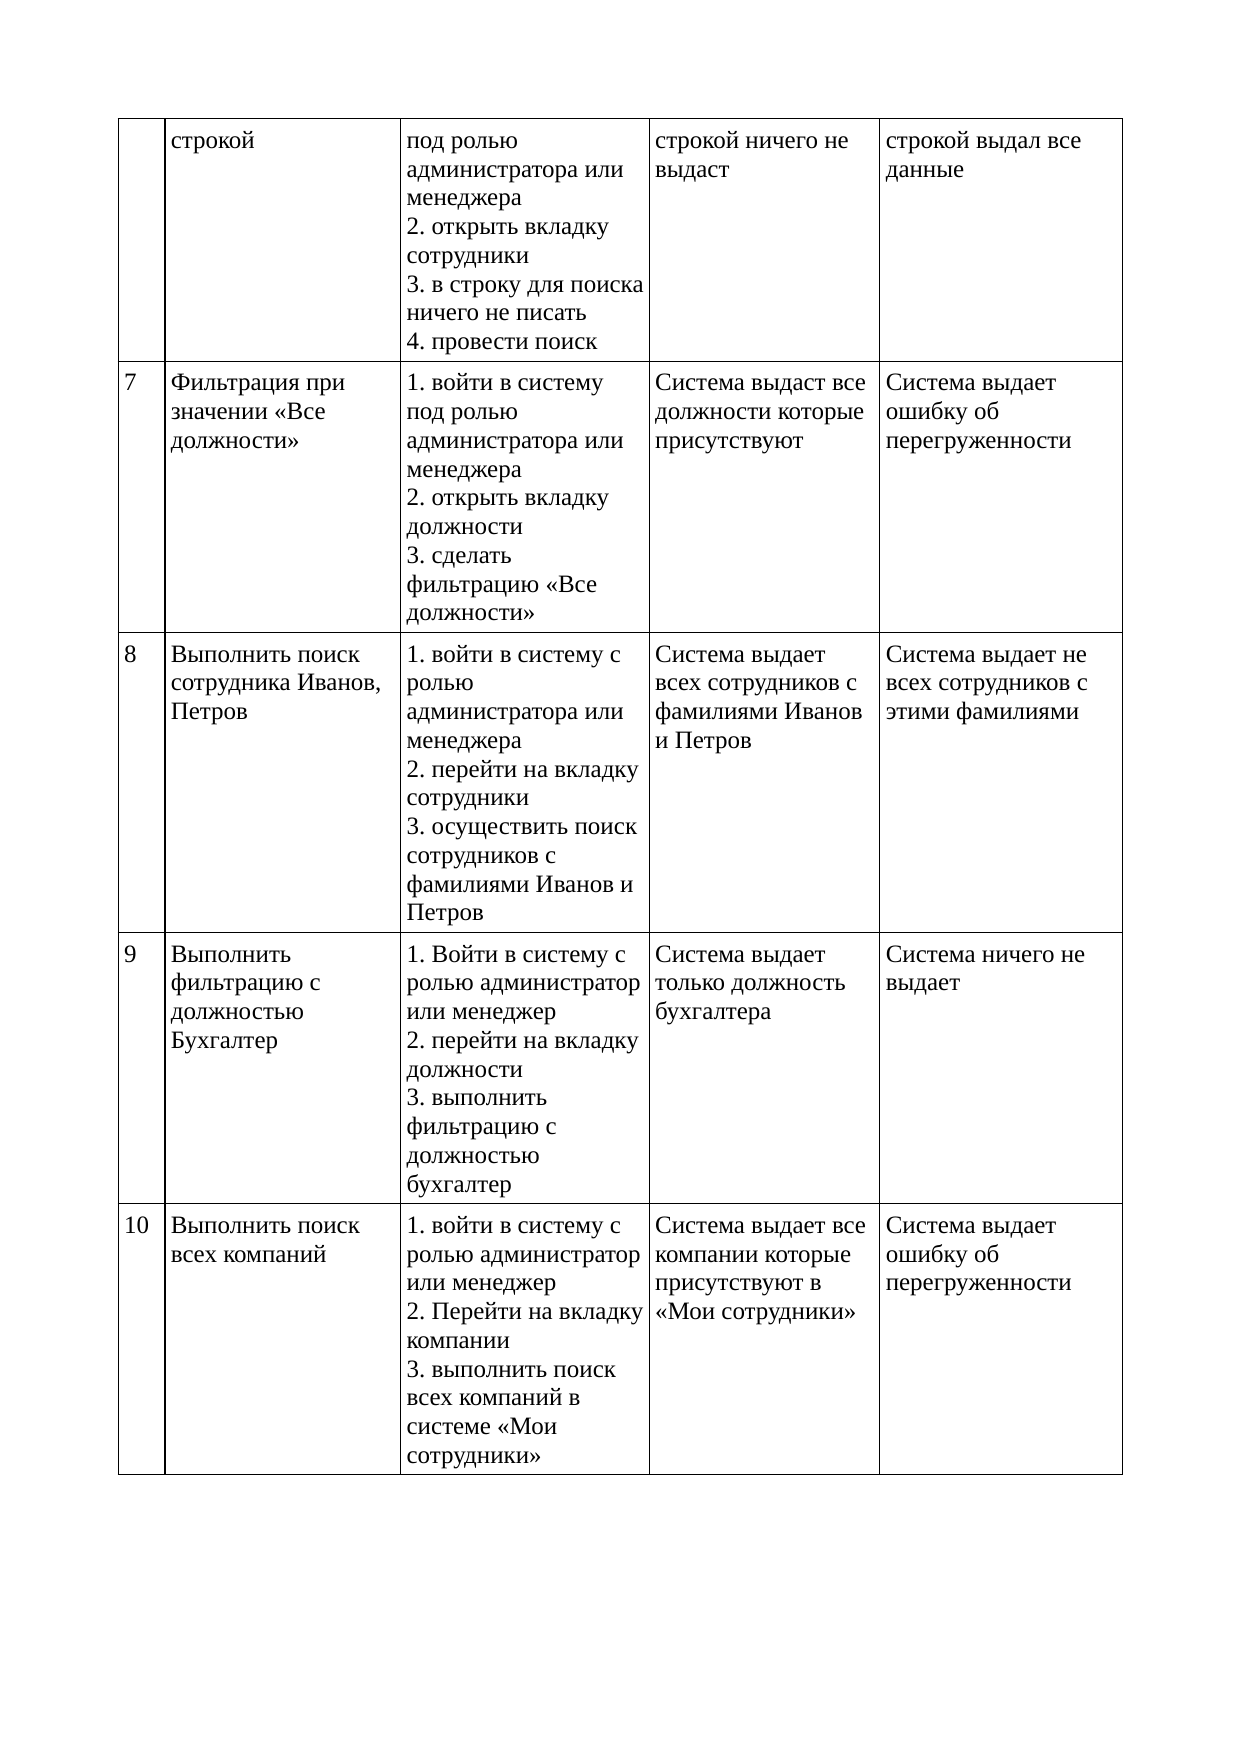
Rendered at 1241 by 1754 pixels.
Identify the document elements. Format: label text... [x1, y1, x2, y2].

table_cell 7 [119, 362, 164, 632]
table_cell 9 [119, 933, 164, 1203]
table_cell 8 [119, 633, 164, 932]
table_cell Выполнить фильтрацию с должностью Бухгалтер [166, 933, 400, 1203]
table_cell Система выдает ошибку об перегруженности [880, 362, 1122, 632]
table_cell 10 [119, 1204, 164, 1474]
table_cell 1. войти в систему с ролью администратора или менеджера 2. перейти на вкладку сотрудники 3. осуществить поиск сотрудников с фамилиями Иванов и Петров [401, 633, 649, 932]
table_cell 1. войти в систему под ролью администратора или менеджера 2. открыть вкладку должности 3. сделать фильтрацию «Все должности» [401, 362, 649, 632]
table_cell строкой выдал все данные [880, 119, 1122, 361]
table_cell Система выдает все компании которые присутствуют в «Мои сотрудники» [650, 1204, 879, 1474]
table_cell строкой [166, 119, 400, 361]
table_cell Система выдает ошибку об перегруженности [880, 1204, 1122, 1474]
table_cell Система выдает всех сотрудников с фамилиями Иванов и Петров [650, 633, 879, 932]
table_cell Выполнить поиск всех компаний [166, 1204, 400, 1474]
table_cell под ролью администратора или менеджера 2. открыть вкладку сотрудники 3. в строку для поиска ничего не писать 4. провести поиск [401, 119, 649, 361]
table_cell Система выдает только должность бухгалтера [650, 933, 879, 1203]
table_cell Система ничего не выдает [880, 933, 1122, 1203]
table_cell Выполнить поиск сотрудника Иванов, Петров [166, 633, 400, 932]
table_cell строкой ничего не выдаст [650, 119, 879, 361]
table_cell Система выдаст все должности которые присутствуют [650, 362, 879, 632]
table_cell [119, 119, 164, 361]
table_cell Фильтрация при значении «Все должности» [166, 362, 400, 632]
table_cell 1. войти в систему с ролью администратор или менеджер 2. Перейти на вкладку компании 3. выполнить поиск всех компаний в системе «Мои сотрудники» [401, 1204, 649, 1474]
table_cell 1. Войти в систему с ролью администратор или менеджер 2. перейти на вкладку должности 3. выполнить фильтрацию с должностью бухгалтер [401, 933, 649, 1203]
table_cell Система выдает не всех сотрудников с этими фамилиями [880, 633, 1122, 932]
